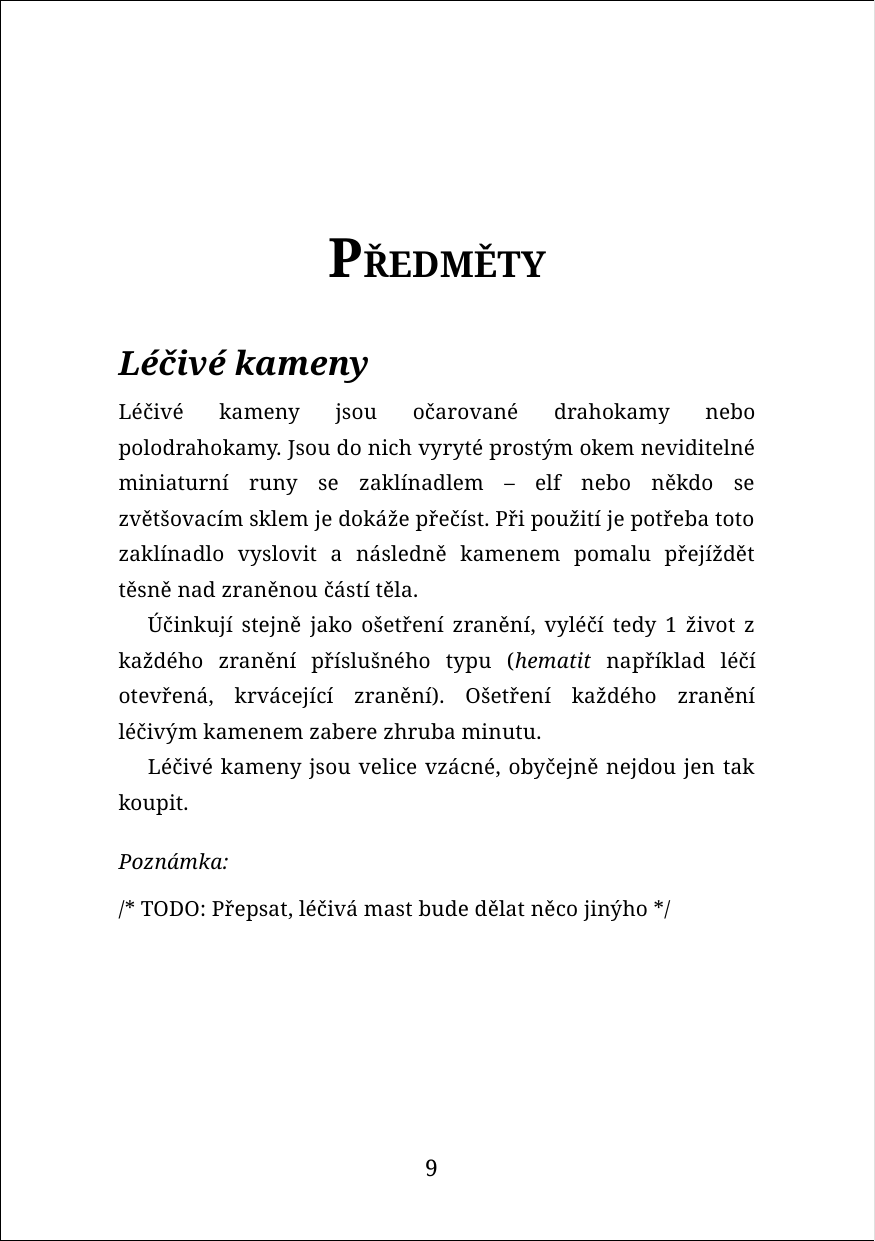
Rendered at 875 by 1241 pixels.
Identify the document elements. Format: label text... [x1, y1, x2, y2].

subtitle Léčivé kameny [118, 340, 756, 386]
subtitle Předměty [118, 219, 756, 293]
text Léčivé kameny jsou očarované drahokamy nebo polodrahokamy. Jsou do nich vyryté prostým okem neviditelné miniaturní runy se zaklínadlem – elf nebo někdo se zvětšovacím sklem je dokáže přečíst. Při použití je potřeba toto zaklínadlo vyslovit a následně kamenem pomalu přejíždět těsně nad zraněnou částí těla. Účinkují stejně jako ošetření zranění, vyléčí tedy 1 život z každého zranění příslušného typu (hematit například léčí otevřená, krvácející zranění). Ošetření každého zranění léčivým kamenem zabere zhruba minutu. Léčivé kameny jsou velice vzácné, obyčejně nejdou jen tak koupit. [118, 397, 756, 816]
text Poznámka: [118, 847, 756, 876]
text /* TODO: Přepsat, léčivá mast bude dělat něco jinýho */ [118, 894, 756, 923]
